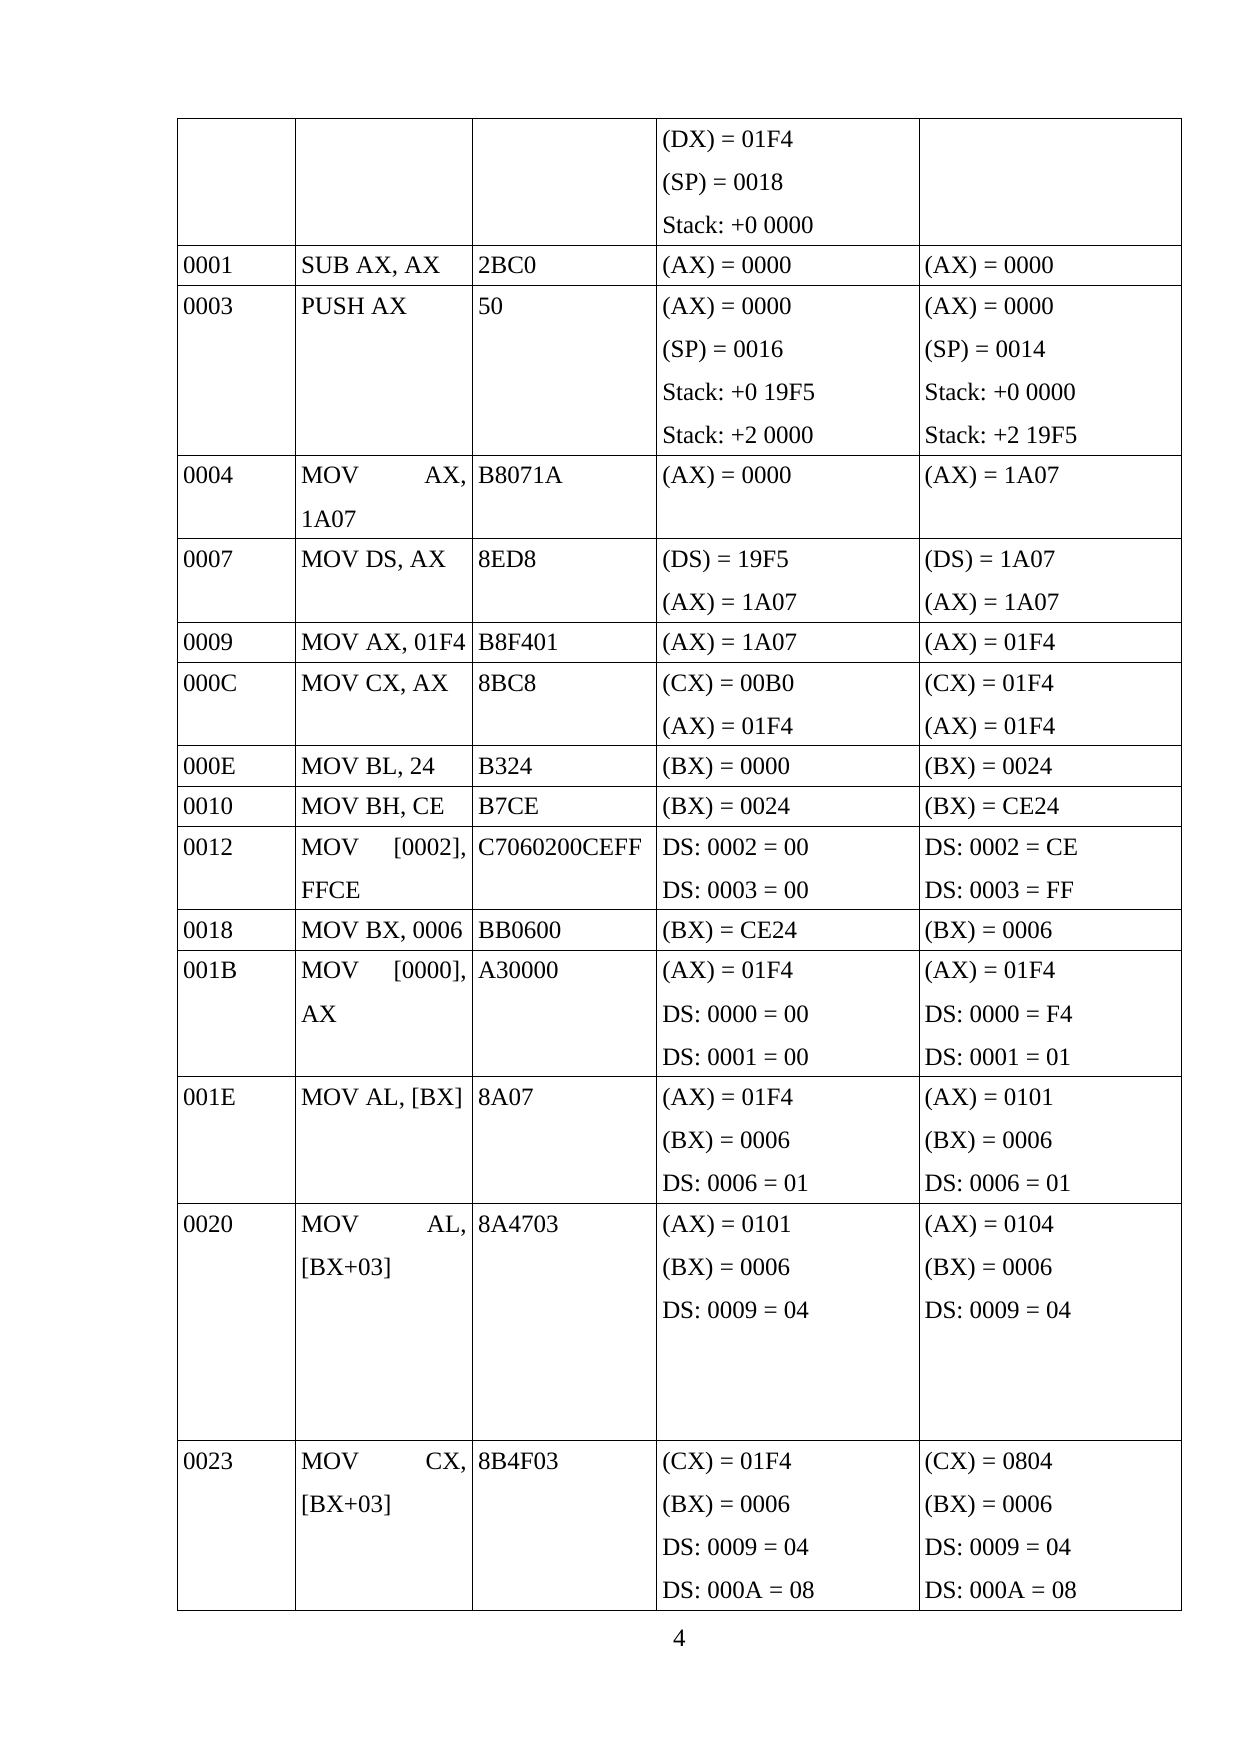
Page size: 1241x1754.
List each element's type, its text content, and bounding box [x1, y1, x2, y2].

table_cell MOV BL, 24 [296, 746, 472, 786]
table_cell 8BC8 [473, 663, 656, 745]
table_cell (AX) = 0101 (BX) = 0006 DS: 0006 = 01 [920, 1077, 1181, 1203]
table_cell (BX) = 0006 [920, 910, 1181, 950]
table_cell 8B4F03 [473, 1441, 656, 1610]
table_cell (AX) = 0000 [920, 246, 1181, 285]
table_cell 2BC0 [473, 246, 656, 285]
table_cell (CX) = 01F4 (AX) = 01F4 [920, 663, 1181, 745]
table_cell MOV CX, AX [296, 663, 472, 745]
table_cell 0018 [178, 910, 295, 950]
table_cell (BX) = 0000 [657, 746, 919, 786]
table_cell MOV DS, AX [296, 539, 472, 622]
table_cell (DS) = 1A07 (AX) = 1A07 [920, 539, 1181, 622]
table_cell 0004 [178, 456, 295, 538]
table_cell (AX) = 01F4 DS: 0000 = F4 DS: 0001 = 01 [920, 951, 1181, 1076]
table_cell MOV AL, [BX+03] [296, 1204, 472, 1440]
table_cell (BX) = CE24 [920, 787, 1181, 826]
table_cell B8F401 [473, 623, 656, 662]
table_cell (CX) = 01F4 (BX) = 0006 DS: 0009 = 04 DS: 000A = 08 [657, 1441, 919, 1610]
table_cell 0020 [178, 1204, 295, 1440]
table_cell [473, 119, 656, 245]
table_cell 0001 [178, 246, 295, 285]
table_cell MOV BH, CE [296, 787, 472, 826]
table_cell [178, 119, 295, 245]
table_cell B8071A [473, 456, 656, 538]
table_cell DS: 0002 = 00 DS: 0003 = 00 [657, 827, 919, 909]
table_cell MOV BX, 0006 [296, 910, 472, 950]
table_cell 50 [473, 286, 656, 455]
table_cell (BX) = 0024 [920, 746, 1181, 786]
table_cell MOV CX, [BX+03] [296, 1441, 472, 1610]
table_cell 001E [178, 1077, 295, 1203]
table_cell (AX) = 0000 (SP) = 0014 Stack: +0 0000 Stack: +2 19F5 [920, 286, 1181, 455]
table_cell (BX) = CE24 [657, 910, 919, 950]
table_cell (AX) = 1A07 [657, 623, 919, 662]
table_cell MOV AX, 01F4 [296, 623, 472, 662]
table_cell 000E [178, 746, 295, 786]
table_cell (AX) = 0000 (SP) = 0016 Stack: +0 19F5 Stack: +2 0000 [657, 286, 919, 455]
table_cell 0012 [178, 827, 295, 909]
table_cell (AX) = 01F4 DS: 0000 = 00 DS: 0001 = 00 [657, 951, 919, 1076]
table_cell 001B [178, 951, 295, 1076]
table_cell (AX) = 0104 (BX) = 0006 DS: 0009 = 04 [920, 1204, 1181, 1440]
table_cell B324 [473, 746, 656, 786]
table_cell 0007 [178, 539, 295, 622]
table_cell (AX) = 01F4 (BX) = 0006 DS: 0006 = 01 [657, 1077, 919, 1203]
table_cell 0010 [178, 787, 295, 826]
table_cell 8A4703 [473, 1204, 656, 1440]
table_cell (AX) = 01F4 [920, 623, 1181, 662]
table_cell BB0600 [473, 910, 656, 950]
table_cell (BX) = 0024 [657, 787, 919, 826]
table_cell (AX) = 0000 [657, 456, 919, 538]
table_cell DS: 0002 = CE DS: 0003 = FF [920, 827, 1181, 909]
table_cell 8ED8 [473, 539, 656, 622]
table_cell (DX) = 01F4 (SP) = 0018 Stack: +0 0000 [657, 119, 919, 245]
table_cell MOV [0002], FFCE [296, 827, 472, 909]
table_cell B7CE [473, 787, 656, 826]
table_cell (CX) = 0804 (BX) = 0006 DS: 0009 = 04 DS: 000A = 08 [920, 1441, 1181, 1610]
table_cell (AX) = 1A07 [920, 456, 1181, 538]
table_cell MOV [0000], AX [296, 951, 472, 1076]
table_cell (CX) = 00B0 (AX) = 01F4 [657, 663, 919, 745]
table_cell [920, 119, 1181, 245]
table_cell 000С [178, 663, 295, 745]
table_cell MOV AL, [BX] [296, 1077, 472, 1203]
table_cell 0003 [178, 286, 295, 455]
table_cell (AX) = 0101 (BX) = 0006 DS: 0009 = 04 [657, 1204, 919, 1440]
table_cell C7060200CEFF [473, 827, 656, 909]
table_cell A30000 [473, 951, 656, 1076]
table_cell [296, 119, 472, 245]
table_cell MOV AX, 1A07 [296, 456, 472, 538]
table_cell PUSH AX [296, 286, 472, 455]
table_cell SUB AX, AX [296, 246, 472, 285]
table_cell (AX) = 0000 [657, 246, 919, 285]
table_cell 0023 [178, 1441, 295, 1610]
table_cell (DS) = 19F5 (AX) = 1A07 [657, 539, 919, 622]
table_cell 8A07 [473, 1077, 656, 1203]
table_cell 0009 [178, 623, 295, 662]
